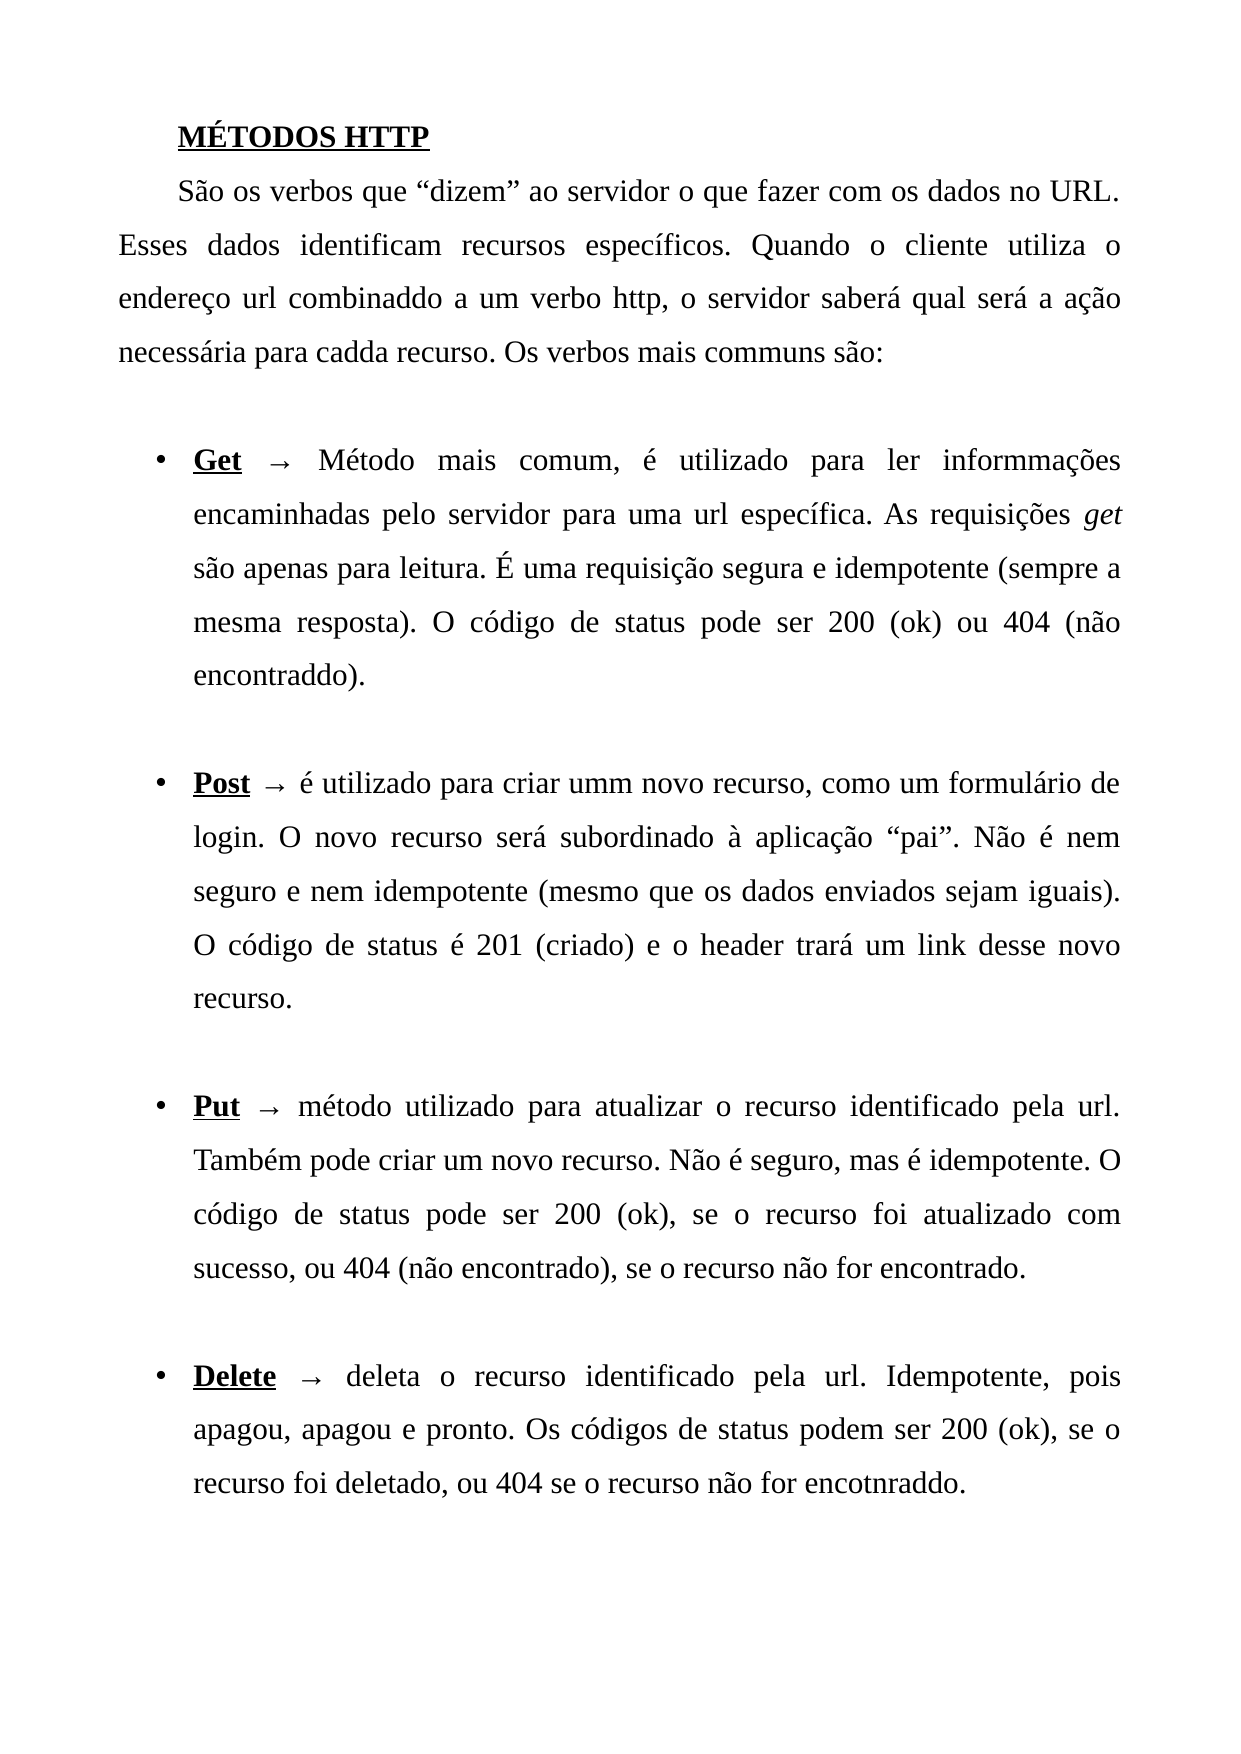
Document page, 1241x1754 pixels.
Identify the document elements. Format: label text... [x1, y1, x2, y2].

list Post → é utilizado para criar umm novo recurso, como um formulário de login. O novo recurso será subordinado à aplicação “pai”. Não é nem seguro e nem idempotente (mesmo que os dados enviados sejam iguais). O código de status é 201 (criado) e o header trará um link desse novo recurso. [156, 764, 1122, 1016]
list Delete → deleta o recurso identificado pela url. Idempotente, pois apagou, apagou e pronto. Os códigos de status podem ser 200 (ok), se o recurso foi deletado, ou 404 se o recurso não for encotnraddo. [156, 1357, 1122, 1500]
text MÉTODOS HTTP [118, 118, 1122, 154]
list Put → método utilizado para atualizar o recurso identificado pela url. Também pode criar um novo recurso. Não é seguro, mas é idempotente. O código de status pode ser 200 (ok), se o recurso foi atualizado com sucesso, ou 404 (não encontrado), se o recurso não for encontrado. [156, 1087, 1122, 1285]
text São os verbos que “dizem” ao servidor o que fazer com os dados no URL. Esses dados identificam recursos específicos. Quando o cliente utiliza o endereço url combinaddo a um verbo http, o servidor saberá qual será a ação necessária para cadda recurso. Os verbos mais communs são: [118, 172, 1122, 369]
list Get → Método mais comum, é utilizado para ler informmações encaminhadas pelo servidor para uma url específica. As requisições get são apenas para leitura. É uma requisição segura e idempotente (sempre a mesma resposta). O código de status pode ser 200 (ok) ou 404 (não encontraddo). [156, 441, 1122, 693]
